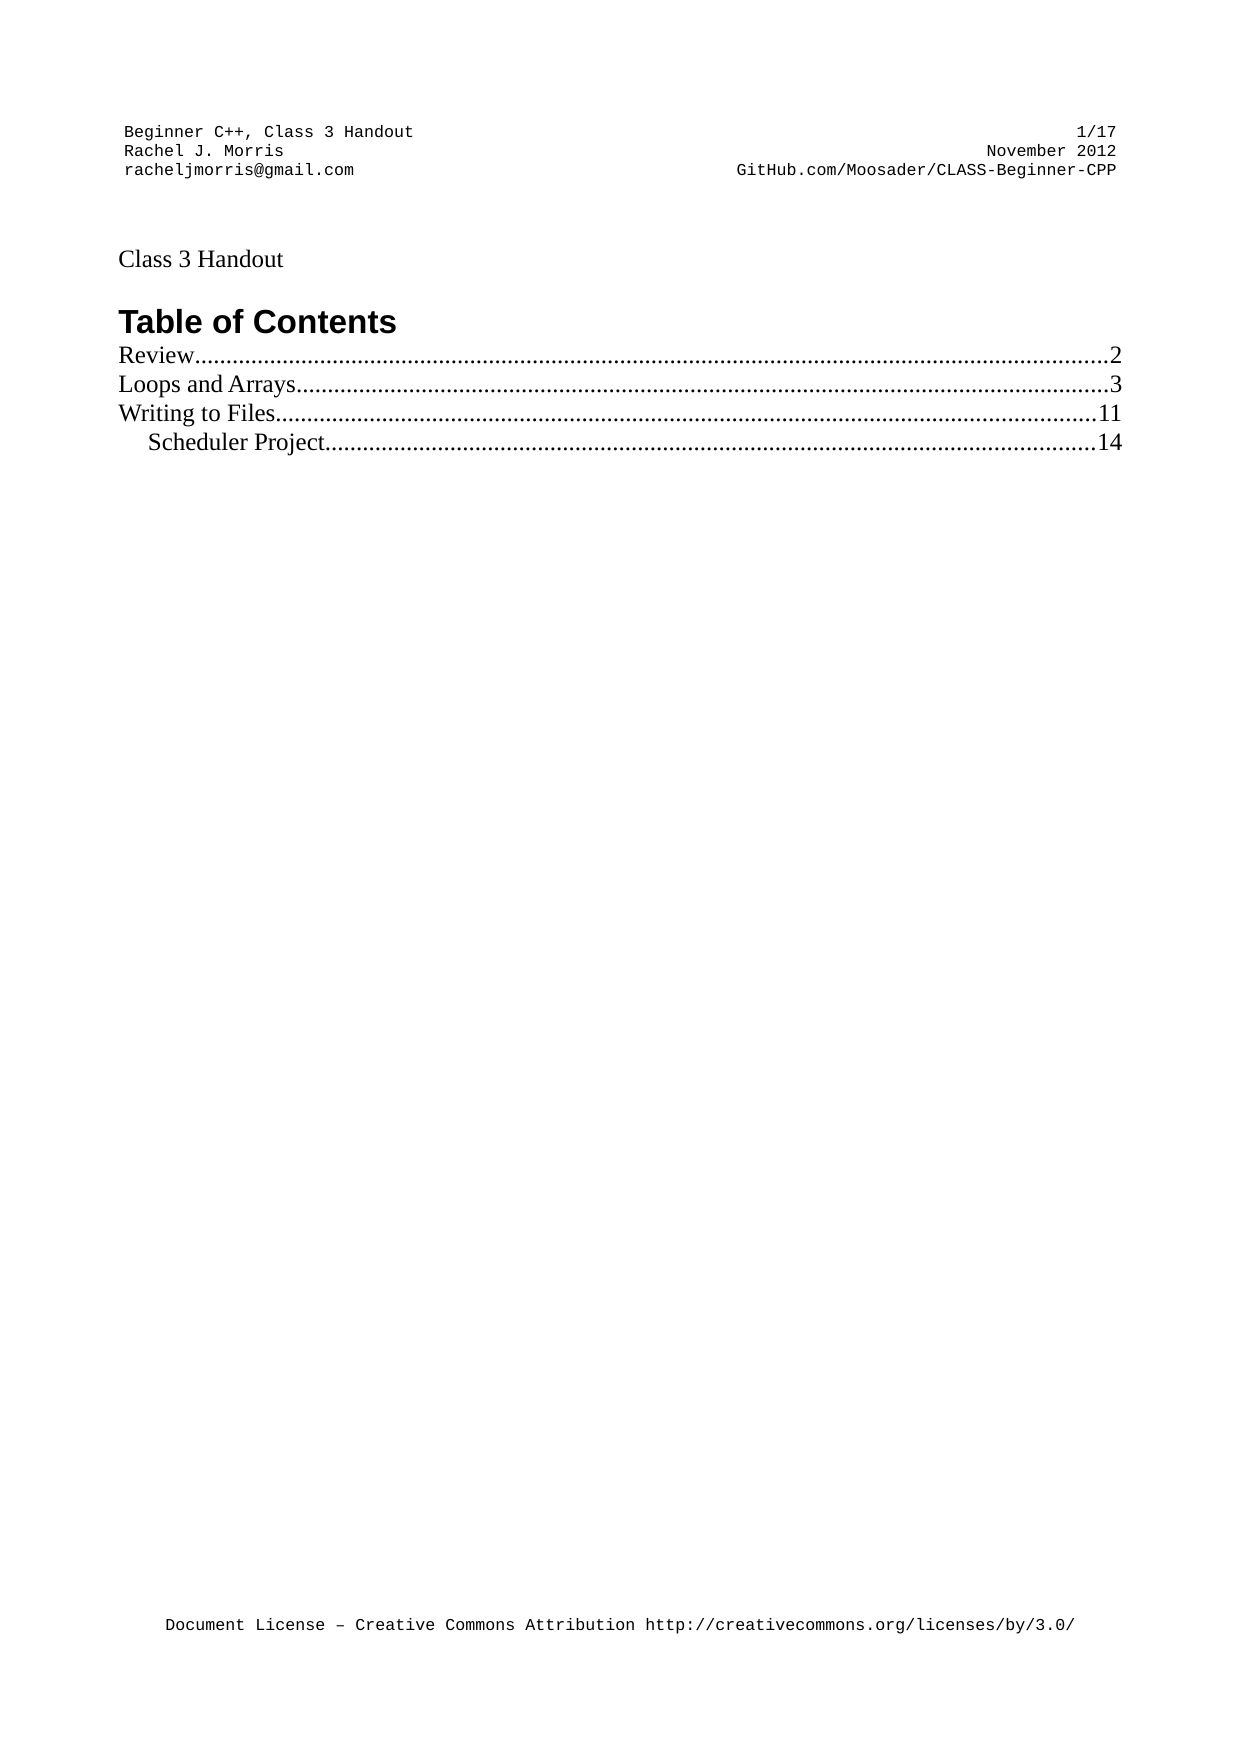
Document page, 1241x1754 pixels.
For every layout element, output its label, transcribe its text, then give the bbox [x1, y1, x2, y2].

text Review 2 [118, 340, 1122, 369]
subtitle Table of Contents [118, 302, 1122, 340]
text Scheduler Project 14 [148, 427, 1122, 455]
text Class 3 Handout [118, 244, 1122, 273]
text Loops and Arrays 3 [118, 369, 1122, 398]
text Writing to Files 11 [118, 398, 1122, 427]
